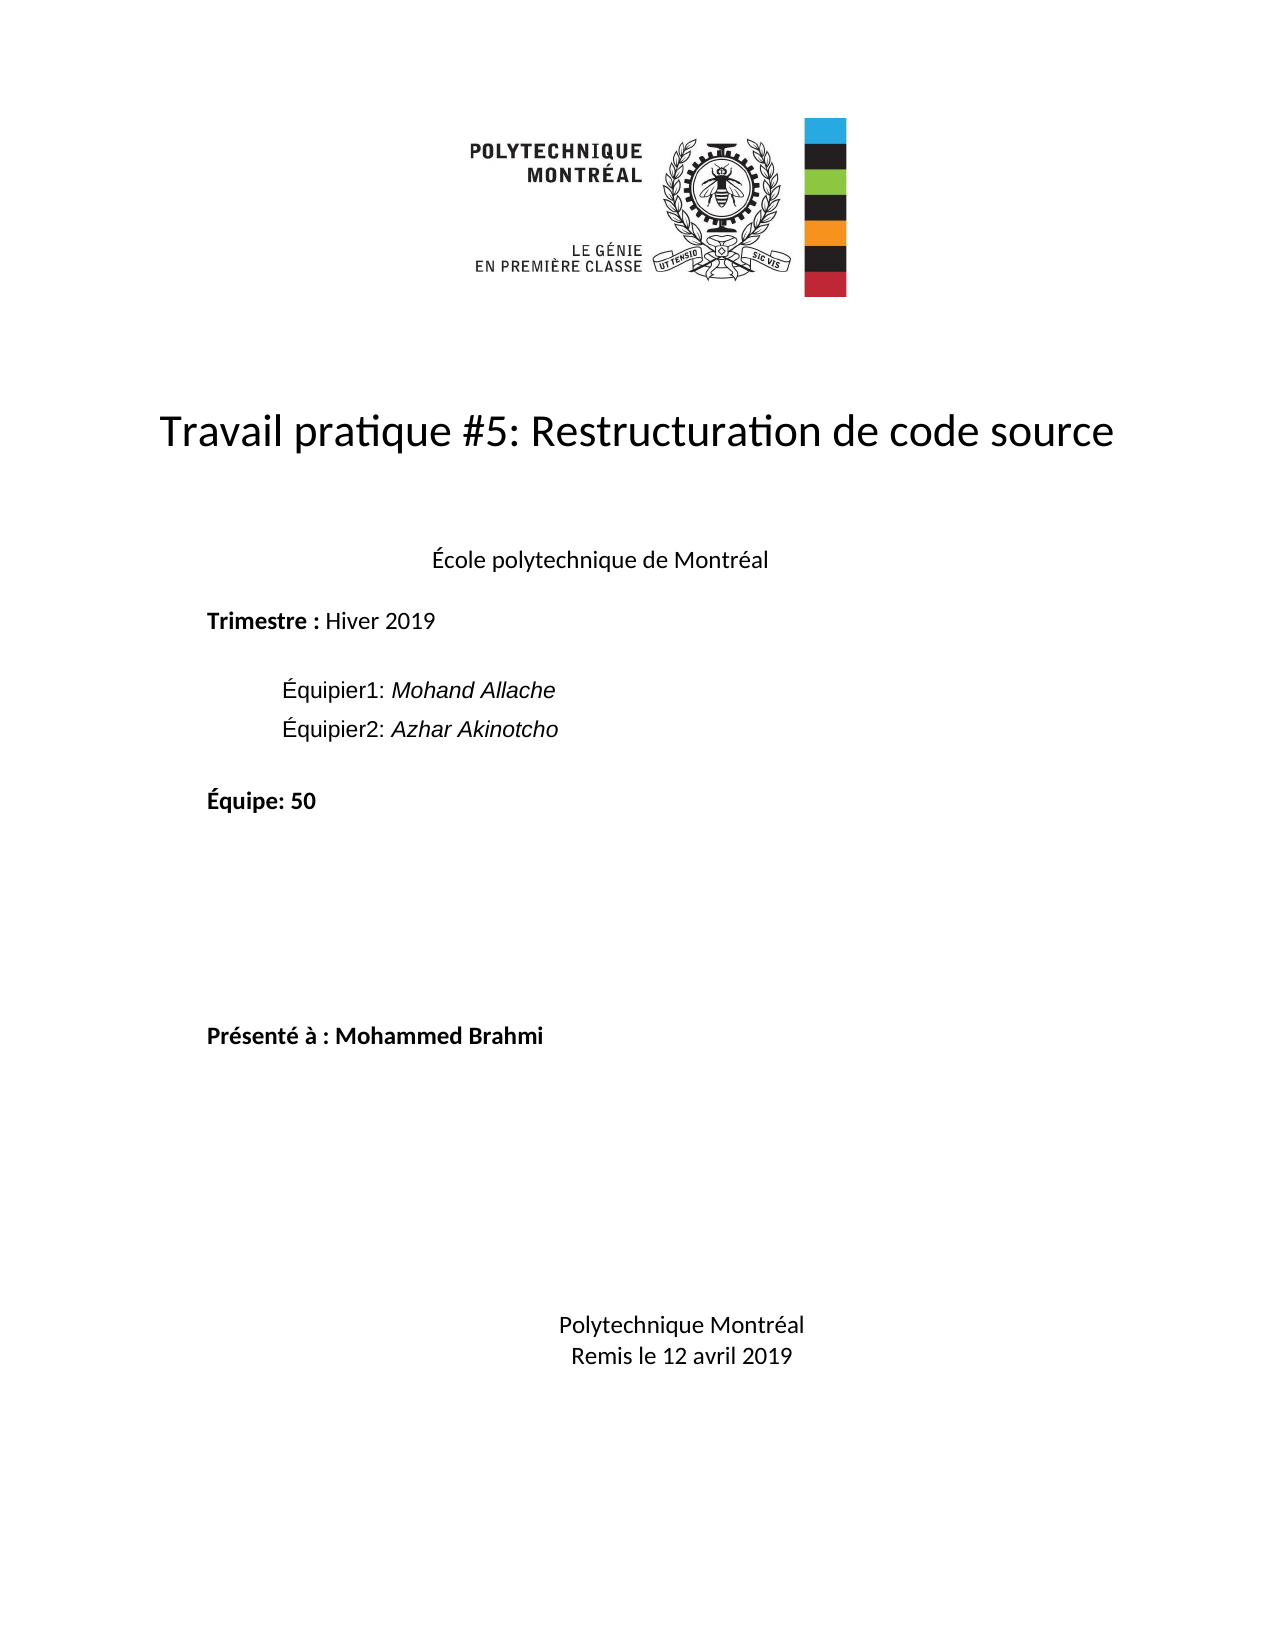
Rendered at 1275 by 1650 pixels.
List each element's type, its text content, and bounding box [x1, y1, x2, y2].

text Équipier1: Mohand Allache [207, 677, 1157, 703]
text Équipe: 50 [207, 785, 1157, 815]
picture [470, 118, 847, 297]
text Présenté à : Mohammed Brahmi [207, 1020, 1157, 1051]
text Équipier2: Azhar Akinotcho [207, 716, 1157, 742]
text Remis le 12 avril 2019 [207, 1340, 1157, 1371]
text Polytechnique Montréal [207, 1309, 1157, 1340]
text Travail pratique #5: Restructuration de code source [118, 402, 1157, 458]
text Trimestre : Hiver 2019 [207, 605, 1157, 635]
text École polytechnique de Montréal [207, 544, 1157, 574]
